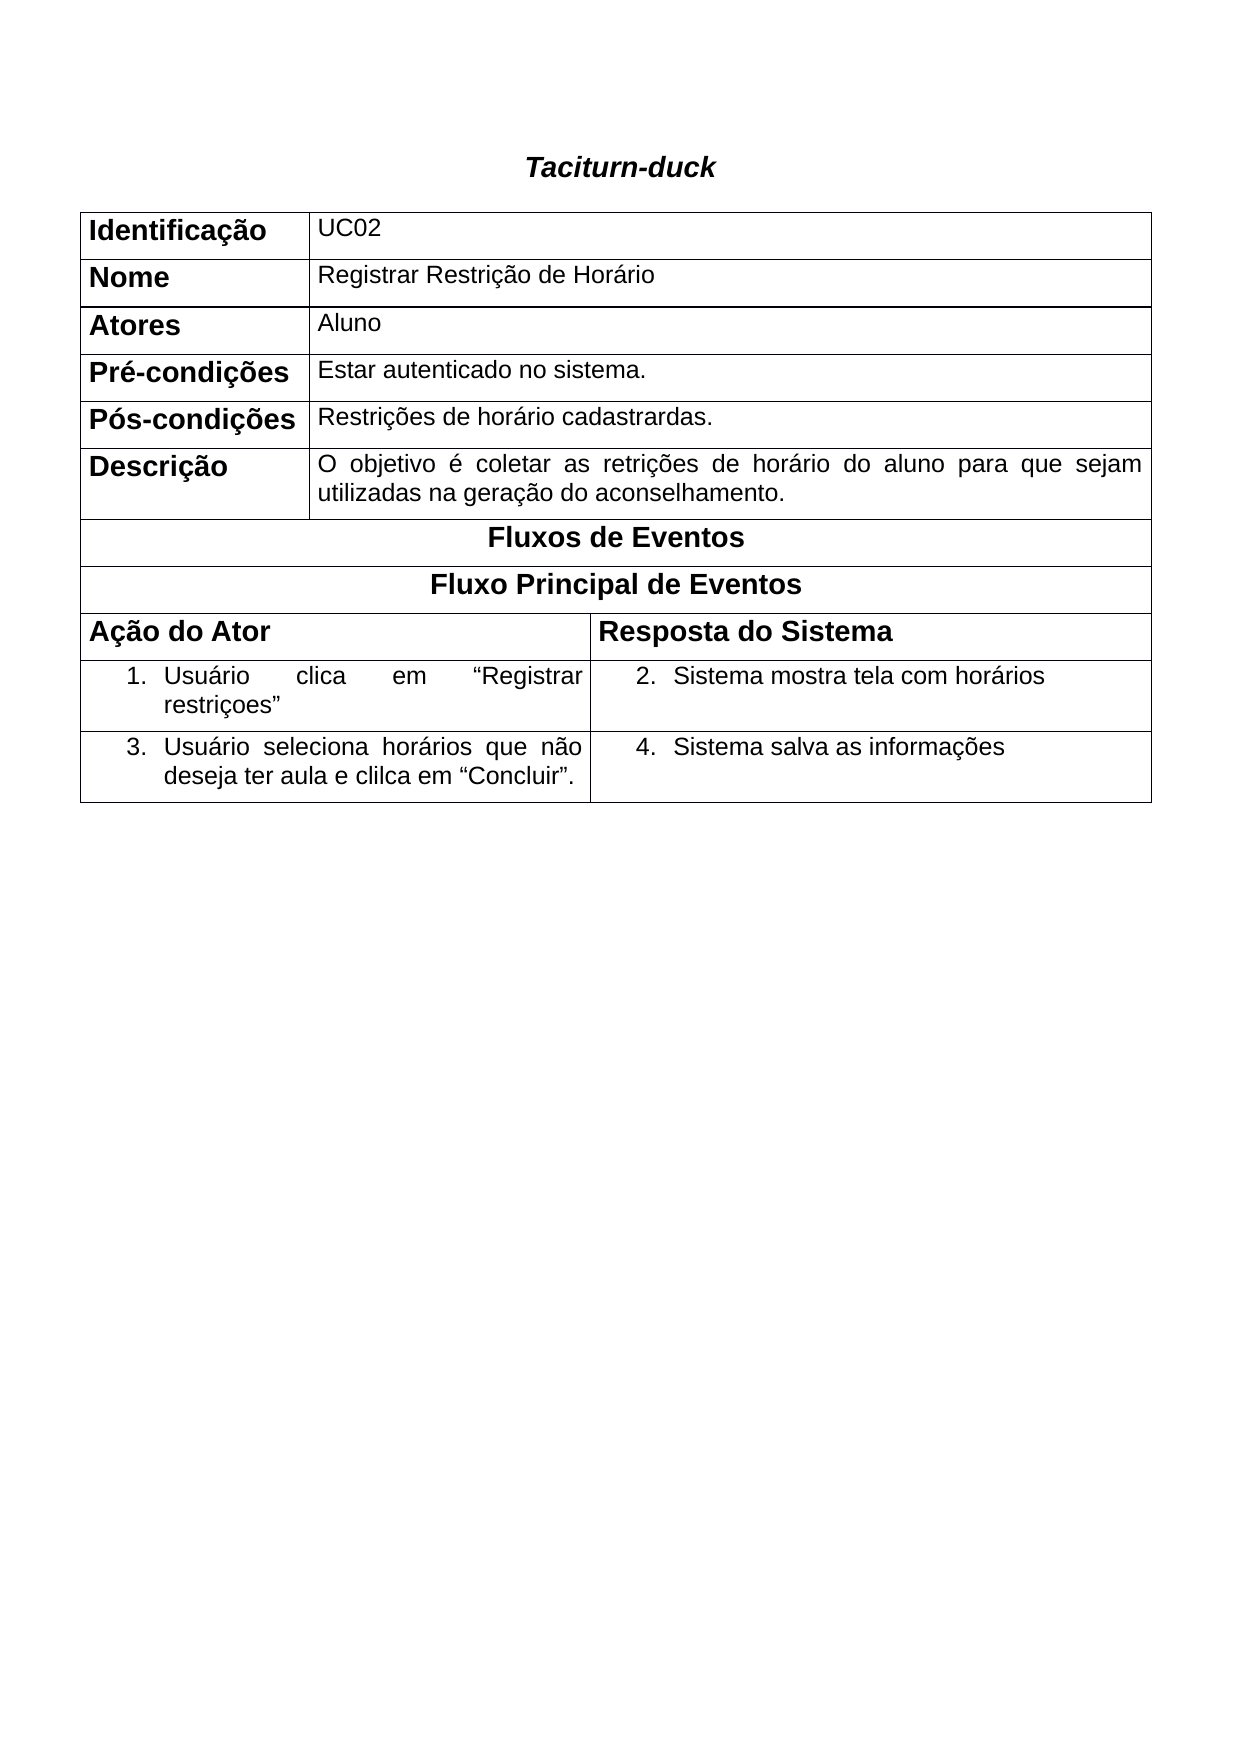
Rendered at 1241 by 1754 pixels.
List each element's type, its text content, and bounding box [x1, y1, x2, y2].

table_header UC02 [310, 213, 1151, 259]
table_cell Estar autenticado no sistema. [310, 355, 1151, 401]
table_cell Sistema salva as informações [591, 732, 1151, 802]
table_cell Fluxos de Eventos [81, 520, 1151, 566]
table_cell Atores [81, 308, 309, 353]
table_cell Usuário seleciona horários que não deseja ter aula e clilca em “Concluir”. [81, 732, 590, 802]
table_cell Restrições de horário cadastrardas. [310, 402, 1151, 448]
table_cell Fluxo Principal de Eventos [81, 567, 1151, 613]
table_cell Descrição [81, 449, 309, 519]
table_header Identificação [81, 213, 309, 259]
table_cell Nome [81, 260, 309, 306]
table_cell Sistema mostra tela com horários [591, 661, 1151, 731]
table_cell Usuário clica em “Registrar restriçoes” [81, 661, 590, 731]
table_cell Pós-condições [81, 402, 309, 448]
table_cell Pré-condições [81, 355, 309, 401]
table_cell Registrar Restrição de Horário [310, 260, 1151, 306]
table_cell Ação do Ator [81, 614, 590, 660]
table_cell Resposta do Sistema [591, 614, 1151, 660]
table_cell Aluno [310, 308, 1151, 353]
table_cell O objetivo é coletar as retrições de horário do aluno para que sejam utilizadas na geração do aconselhamento. [310, 449, 1151, 519]
